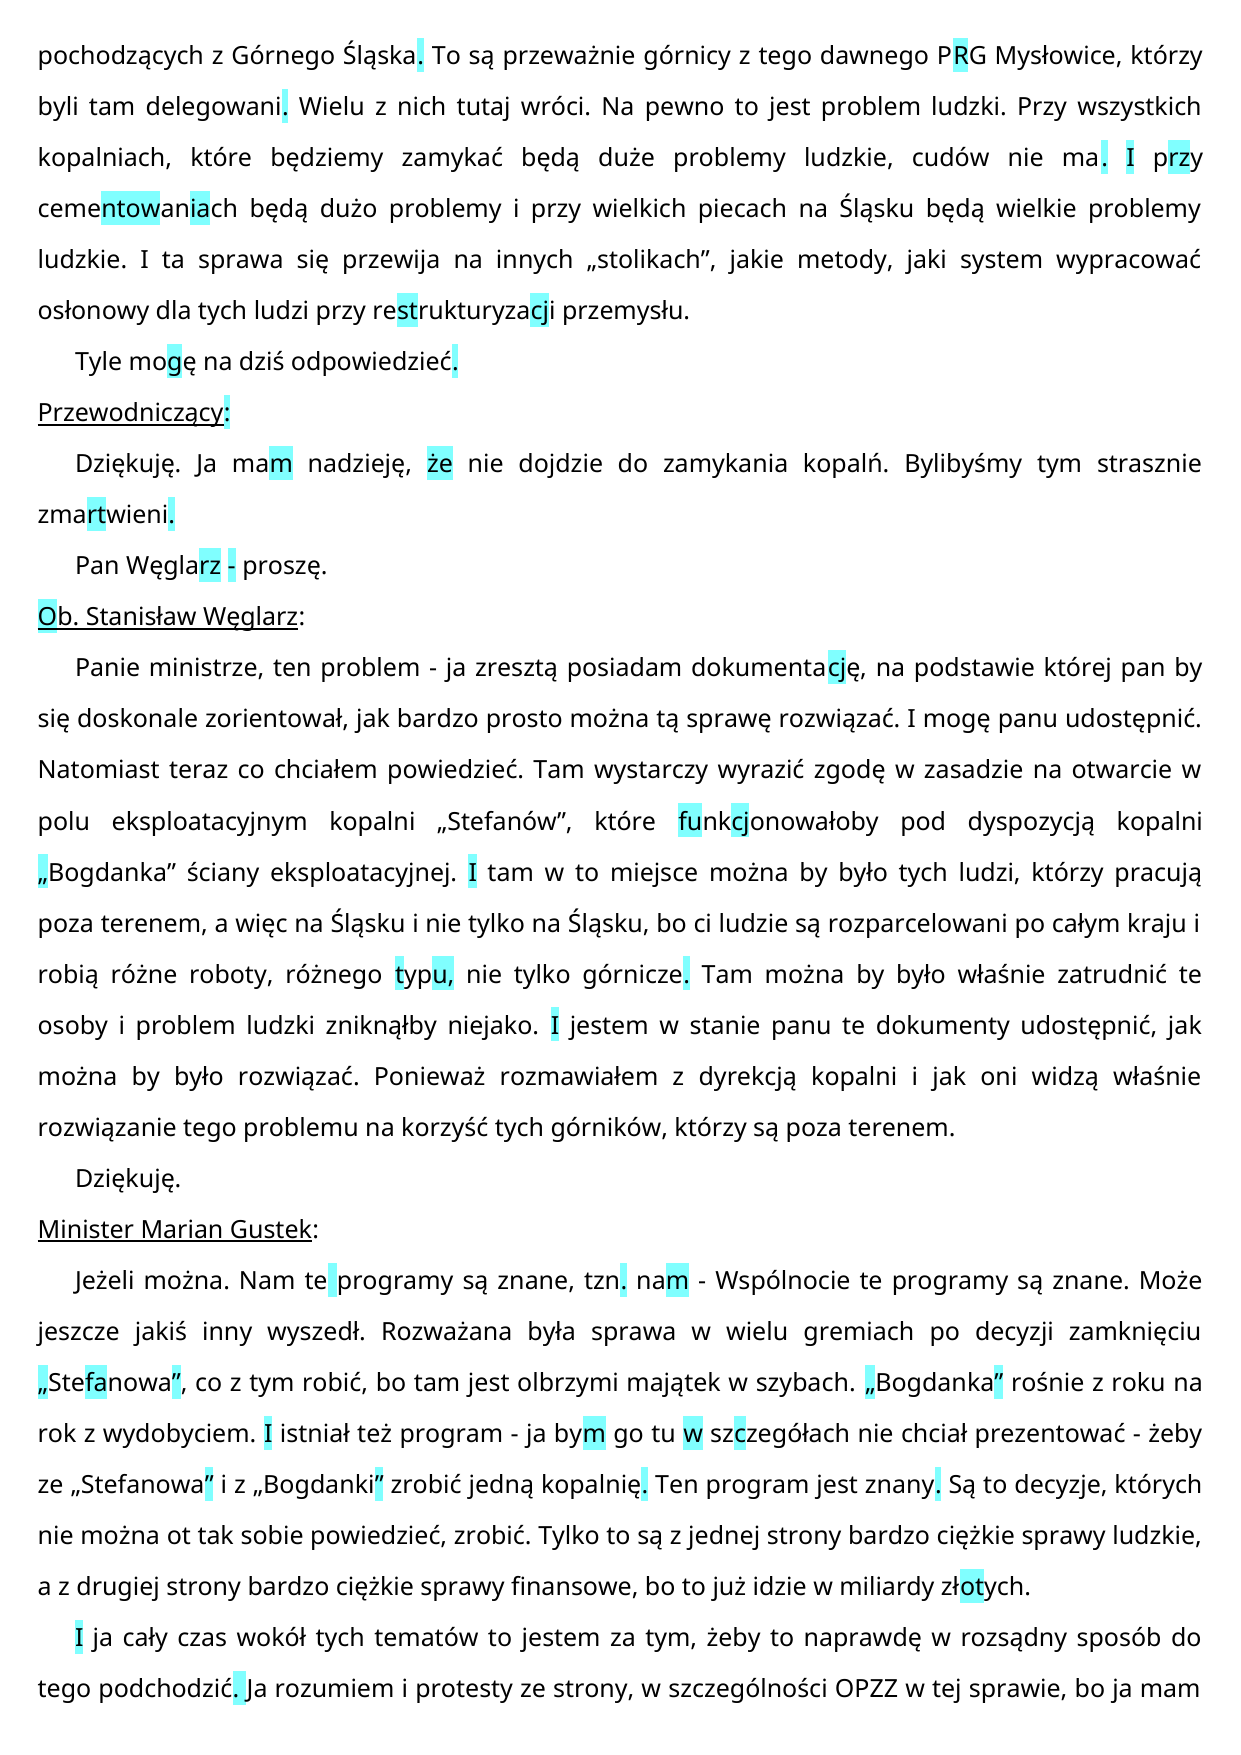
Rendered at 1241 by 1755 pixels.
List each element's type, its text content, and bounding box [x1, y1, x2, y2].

text Tyle mogę na dziś odpowiedzieć. [37, 344, 1203, 378]
text Przewodniczący: [37, 395, 1203, 429]
text Dziękuję. Ja mam nadzieję, że nie dojdzie do zamykania kopalń. Bylibyśmy tym strasznie zmartwieni. [37, 446, 1203, 531]
text Jeżeli można. Nam te programy są znane, tzn. nam - Wspólnocie te programy są znane. Może jeszcze jakiś inny wyszedł. Rozważana była sprawa w wielu gremiach po decyzji zamknięciu „Stefanowa”, co z tym robić, bo tam jest olbrzymi majątek w szybach. „Bogdanka” rośnie z roku na rok z wydobyciem. I istniał też program - ja bym go tu w szczegółach nie chciał prezentować - żeby ze „Stefanowa” i z „Bogdanki” zrobić jedną kopalnię. Ten program jest znany. Są to decyzje, których nie można ot tak sobie powiedzieć, zrobić. Tylko to są z jednej strony bardzo ciężkie sprawy ludzkie, a z drugiej strony bardzo ciężkie sprawy finansowe, bo to już idzie w miliardy złotych. [37, 1262, 1203, 1603]
text Dziękuję. [37, 1160, 1203, 1194]
text Minister Marian Gustek: [37, 1211, 1203, 1246]
text Panie ministrze, ten problem - ja zresztą posiadam dokumentację, na podstawie której pan by się doskonale zorientował, jak bardzo prosto można tą sprawę rozwiązać. I mogę panu udostępnić. Natomiast teraz co chciałem powiedzieć. Tam wystarczy wyrazić zgodę w zasadzie na otwarcie w polu eksploatacyjnym kopalni „Stefanów”, które funkcjonowałoby pod dyspozycją kopalni „Bogdanka” ściany eksploatacyjnej. I tam w to miejsce można by było tych ludzi, którzy pracują poza terenem, a więc na Śląsku i nie tylko na Śląsku, bo ci ludzie są rozparcelowani po całym kraju i robią różne roboty, różnego typu, nie tylko górnicze. Tam można by było właśnie zatrudnić te osoby i problem ludzki zniknąłby niejako. I jestem w stanie panu te dokumenty udostępnić, jak można by było rozwiązać. Ponieważ rozmawiałem z dyrekcją kopalni i jak oni widzą właśnie rozwiązanie tego problemu na korzyść tych górników, którzy są poza terenem. [37, 650, 1203, 1143]
text Ob. Stanisław Węglarz: [37, 599, 1203, 633]
text I ja cały czas wokół tych tematów to jestem za tym, żeby to naprawdę w rozsądny sposób do tego podchodzić. Ja rozumiem i protesty ze strony, w szczególności OPZZ w tej sprawie, bo ja mam [37, 1620, 1203, 1705]
text Pan Węglarz - proszę. [37, 548, 1203, 582]
text pochodzących z Górnego Śląska. To są przeważnie górnicy z tego dawnego PRG Mysłowice, którzy byli tam delegowani. Wielu z nich tutaj wróci. Na pewno to jest problem ludzki. Przy wszystkich kopalniach, które będziemy zamykać będą duże problemy ludzkie, cudów nie ma. I przy cementowaniach będą dużo problemy i przy wielkich piecach na Śląsku będą wielkie problemy ludzkie. I ta sprawa się przewija na innych „stolikach”, jakie metody, jaki system wypracować osłonowy dla tych ludzi przy restrukturyzacji przemysłu. [37, 37, 1203, 327]
